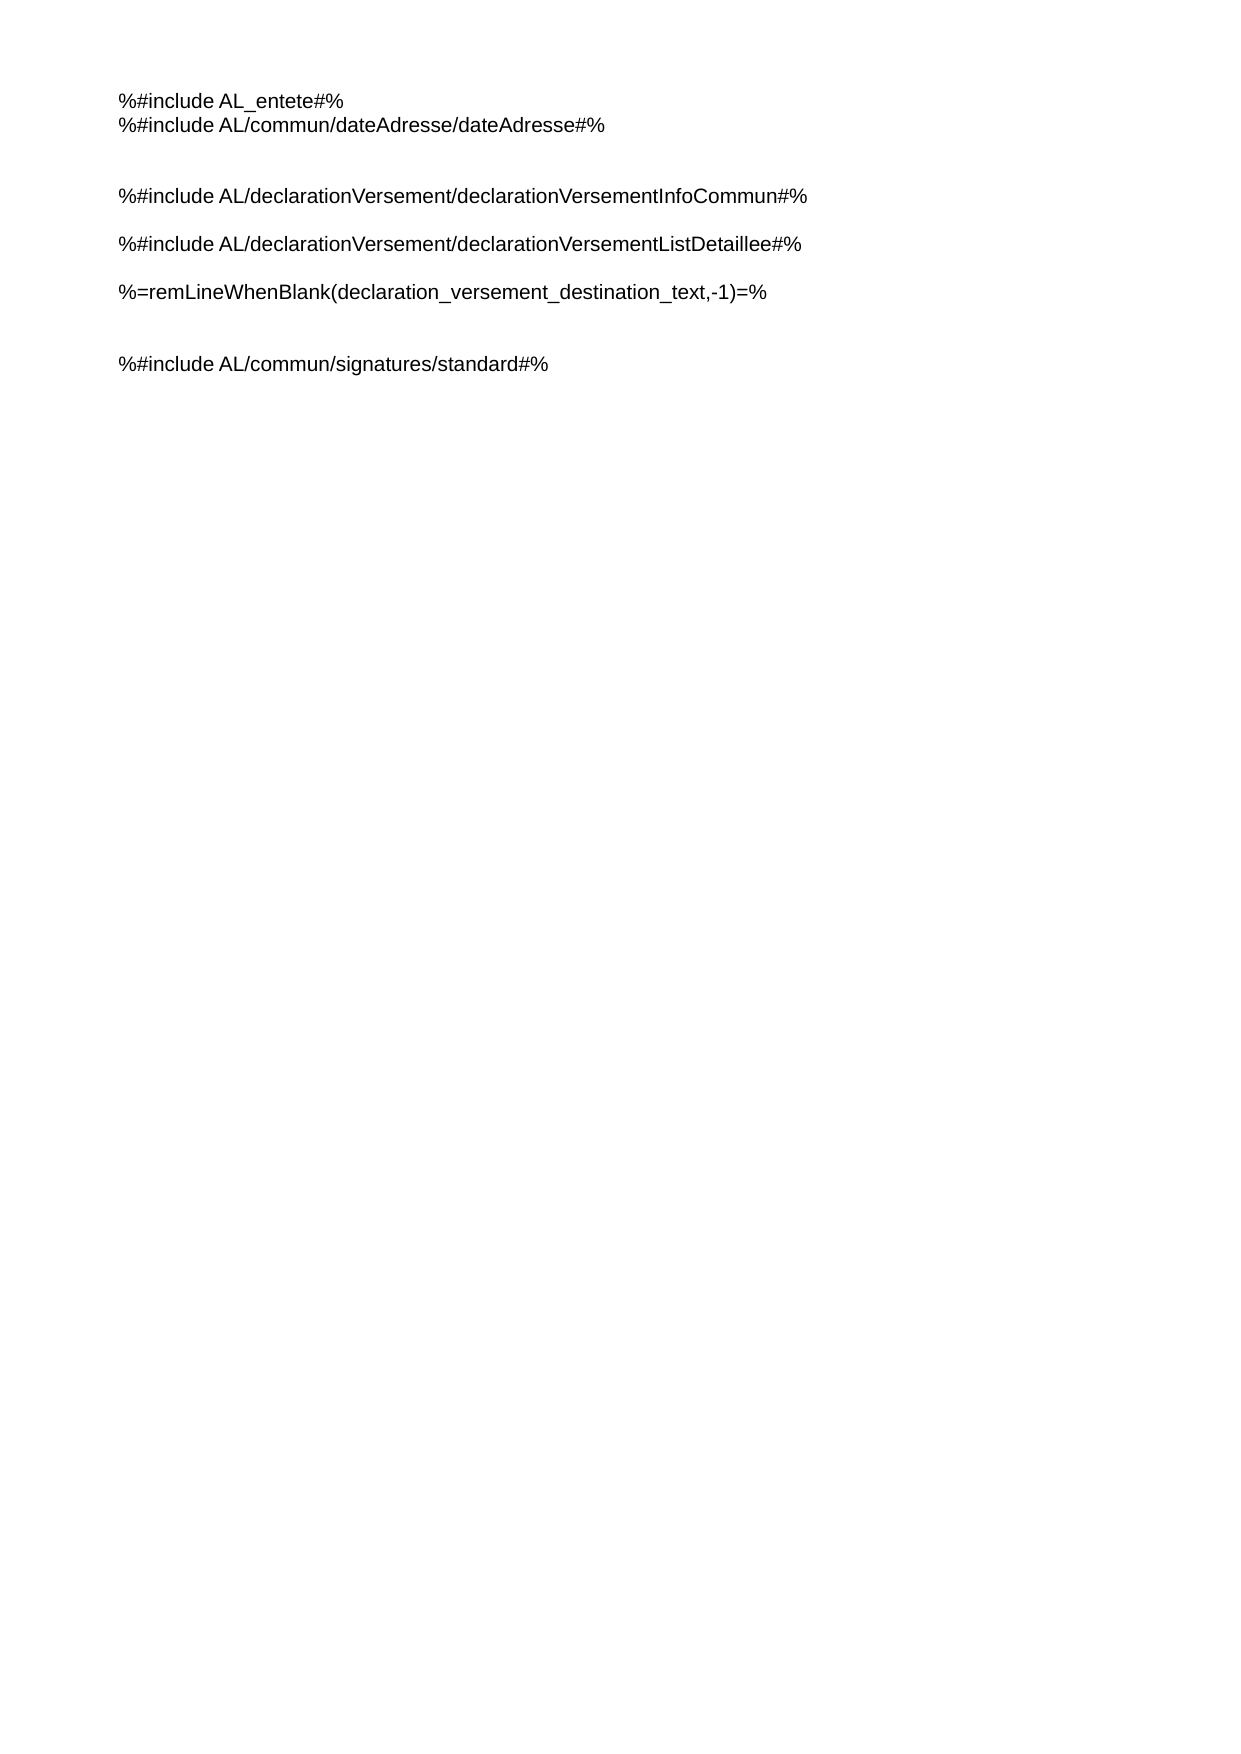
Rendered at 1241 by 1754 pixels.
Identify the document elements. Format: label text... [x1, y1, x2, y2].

text %#include AL_entete#% [118, 88, 1122, 112]
text %#include AL/declarationVersement/declarationVersementInfoCommun#% [118, 184, 1131, 208]
text %=remLineWhenBlank(declaration_versement_destination_text,-1)=% [118, 280, 1131, 304]
text %#include AL/declarationVersement/declarationVersementListDetaillee#% [118, 232, 1131, 256]
text %#include AL/commun/signatures/standard#% [118, 352, 1122, 376]
text %#include AL/commun/dateAdresse/dateAdresse#% [118, 112, 1131, 136]
